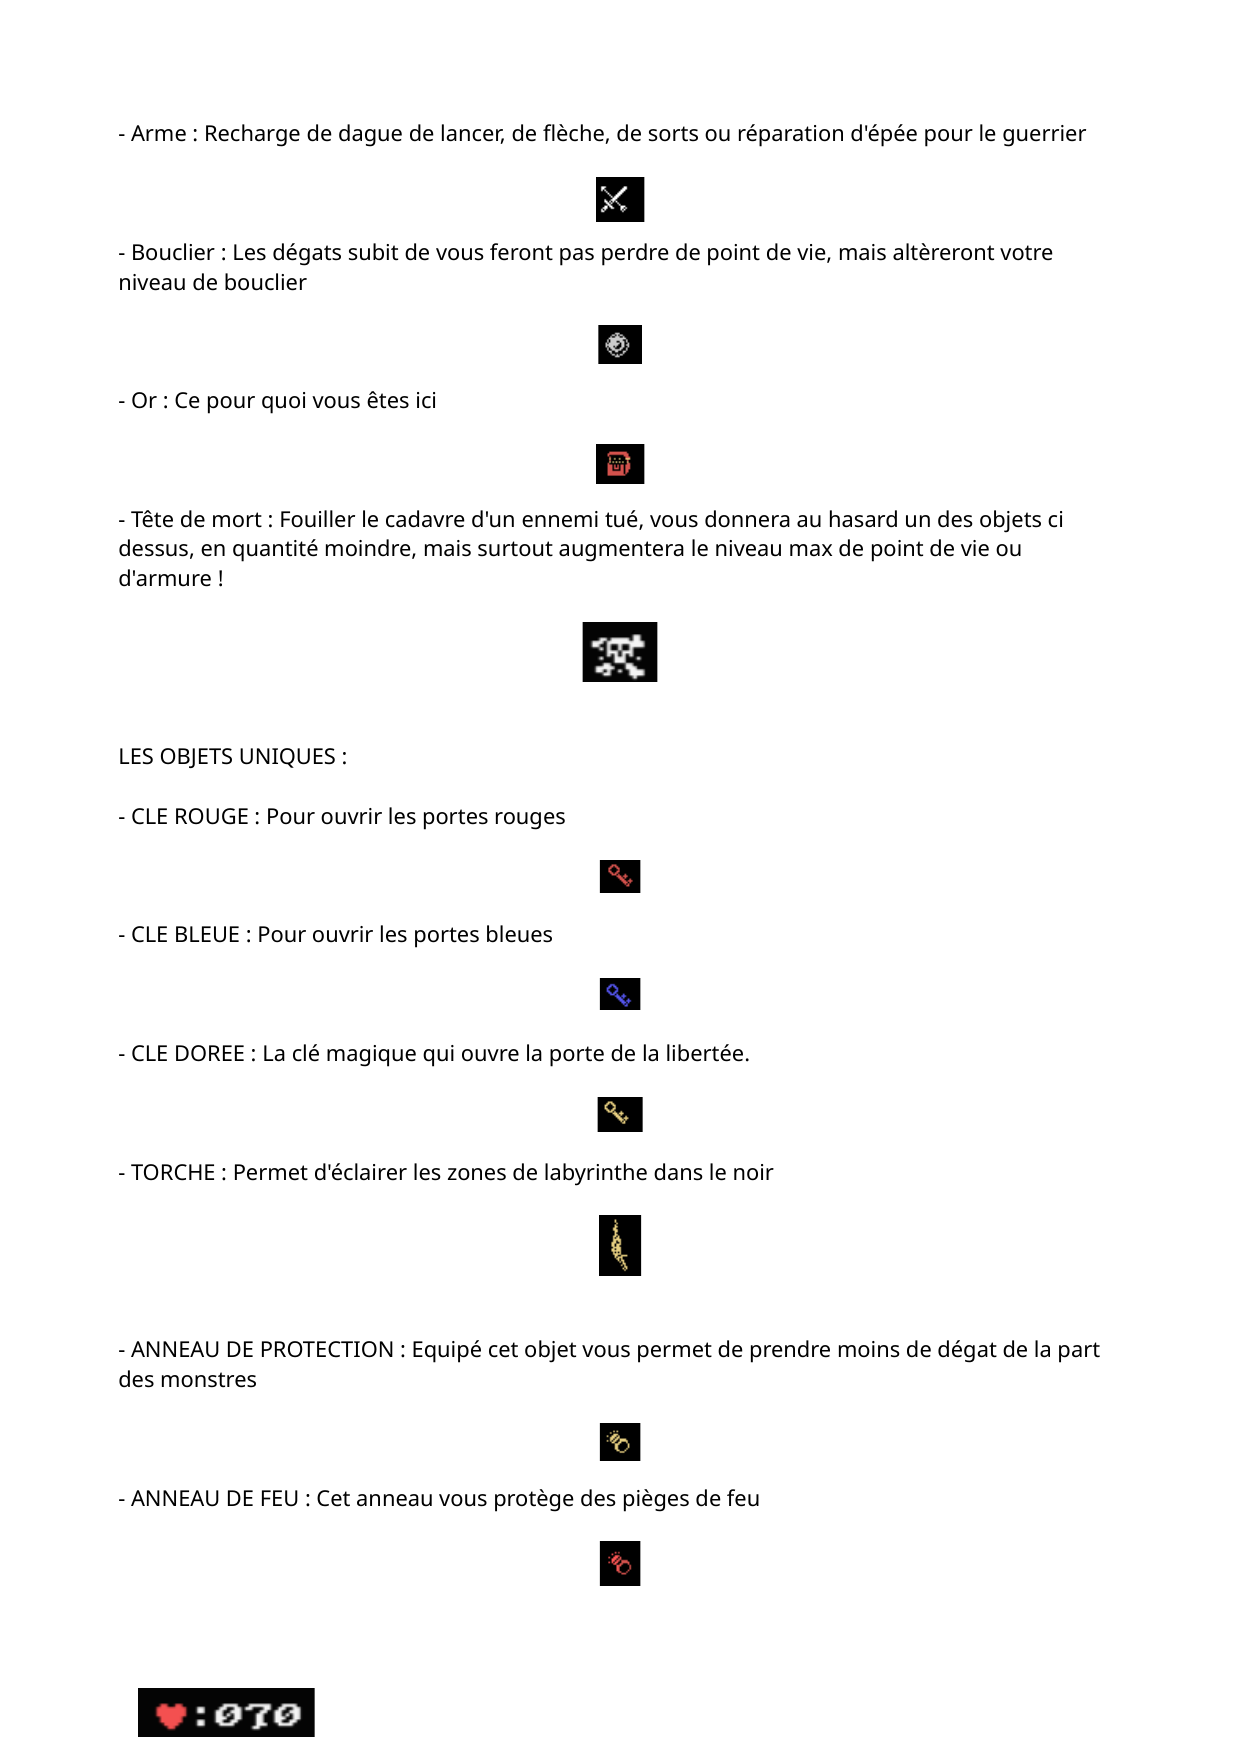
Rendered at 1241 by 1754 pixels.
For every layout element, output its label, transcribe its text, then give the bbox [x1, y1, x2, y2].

text - ANNEAU DE FEU : Cet anneau vous protège des pièges de feu [118, 1483, 1122, 1512]
text - Tête de mort : Fouiller le cadavre d'un ennemi tué, vous donnera au hasard un des objets ci dessus, en quantité moindre, mais surtout augmentera le niveau max de point de vie ou d'armure ! [118, 503, 1122, 593]
picture [599, 1215, 642, 1276]
picture [138, 1688, 315, 1737]
text - CLE DOREE : La clé magique qui ouvre la porte de la libertée. [118, 1038, 1122, 1068]
picture [599, 978, 641, 1010]
picture [597, 1097, 643, 1132]
picture [582, 622, 658, 682]
text - Or : Ce pour quoi vous êtes ici [118, 385, 1122, 415]
text - Bouclier : Les dégats subit de vous feront pas perdre de point de vie, mais altèreront votre niveau de bouclier [118, 237, 1122, 296]
picture [599, 1541, 641, 1586]
text - ANNEAU DE PROTECTION : Equipé cet objet vous permet de prendre moins de dégat de la part des monstres [118, 1334, 1122, 1394]
picture [599, 1423, 641, 1461]
text LES OBJETS UNIQUES : - CLE ROUGE : Pour ouvrir les portes rouges [118, 682, 1122, 831]
text - CLE BLEUE : Pour ouvrir les portes bleues [118, 919, 1122, 949]
text - Arme : Recharge de dague de lancer, de flèche, de sorts ou réparation d'épée pour le guerrier [118, 118, 1122, 148]
text [118, 1601, 1122, 1631]
text - TORCHE : Permet d'éclairer les zones de labyrinthe dans le noir [118, 1156, 1122, 1186]
picture [598, 325, 642, 364]
picture [596, 177, 645, 222]
picture [596, 444, 645, 484]
picture [599, 860, 641, 893]
